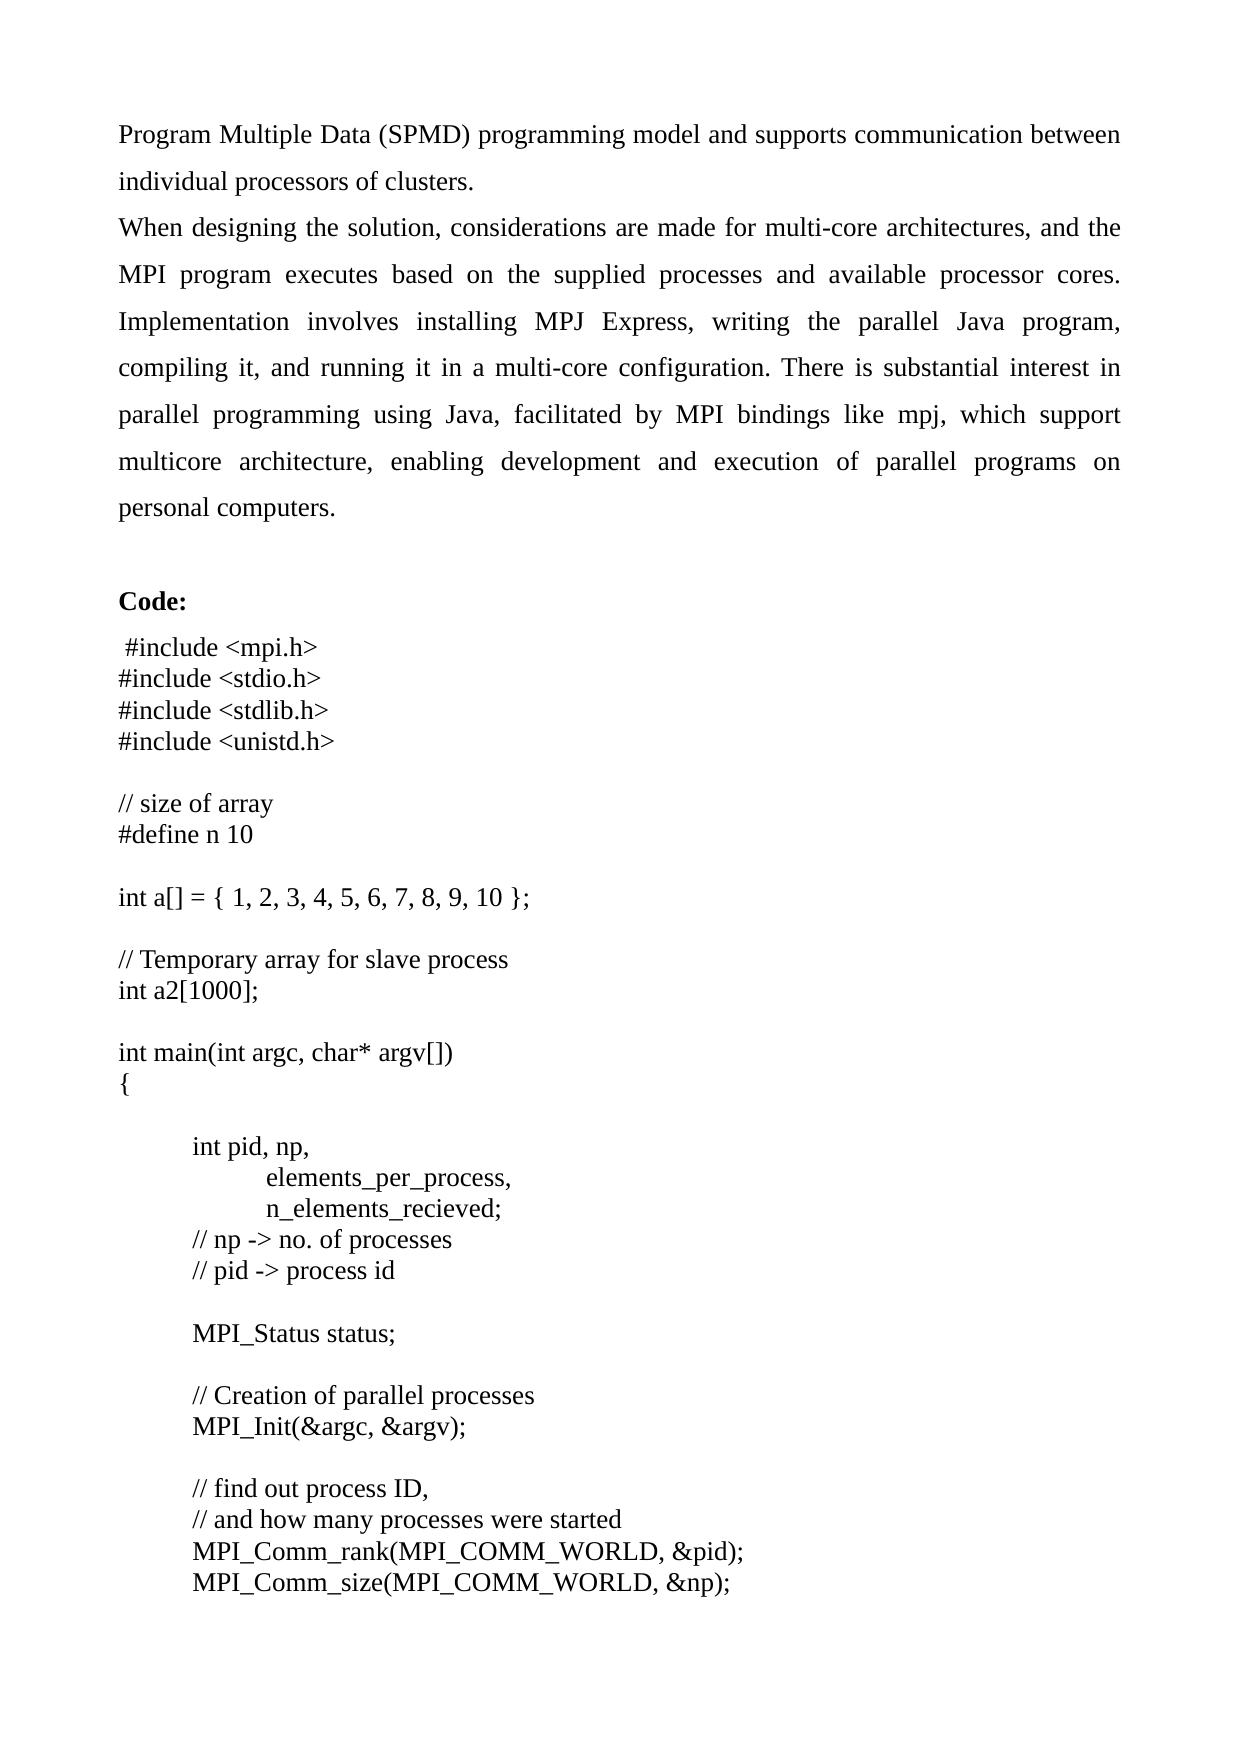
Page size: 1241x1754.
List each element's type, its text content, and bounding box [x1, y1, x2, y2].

text // pid -> process id [118, 1254, 1122, 1286]
text // find out process ID, [118, 1472, 1122, 1503]
text Program Multiple Data (SPMD) programming model and supports communication between individual processors of clusters. [118, 118, 1122, 196]
text When designing the solution, considerations are made for multi-core architectures, and the MPI program executes based on the supplied processes and available processor cores. Implementation involves installing MPJ Express, writing the parallel Java program, compiling it, and running it in a multi-core configuration. There is substantial interest in parallel programming using Java, facilitated by MPI bindings like mpj, which support multicore architecture, enabling development and execution of parallel programs on personal computers. [118, 211, 1122, 523]
text // size of array [118, 787, 1122, 818]
text int a[] = { 1, 2, 3, 4, 5, 6, 7, 8, 9, 10 }; [118, 881, 1122, 912]
text MPI_Comm_rank(MPI_COMM_WORLD, &pid); [118, 1535, 1122, 1566]
text // Creation of parallel processes [118, 1379, 1122, 1410]
text #define n 10 [118, 818, 1122, 849]
text n_elements_recieved; [118, 1192, 1122, 1223]
text #include <mpi.h> [118, 631, 1122, 663]
text int pid, np, [118, 1130, 1122, 1161]
text #include <unistd.h> [118, 725, 1122, 756]
text MPI_Init(&argc, &argv); [118, 1410, 1122, 1441]
text // np -> no. of processes [118, 1223, 1122, 1254]
text int a2[1000]; [118, 974, 1122, 1005]
text int main(int argc, char* argv[]) [118, 1036, 1122, 1067]
text Code: [118, 585, 1122, 616]
text elements_per_process, [118, 1161, 1122, 1192]
text MPI_Comm_size(MPI_COMM_WORLD, &np); [118, 1566, 1122, 1597]
text #include <stdio.h> [118, 663, 1122, 694]
text // and how many processes were started [118, 1503, 1122, 1535]
text // Temporary array for slave process [118, 943, 1122, 974]
text #include <stdlib.h> [118, 694, 1122, 725]
text MPI_Status status; [118, 1317, 1122, 1348]
text { [118, 1067, 1122, 1099]
